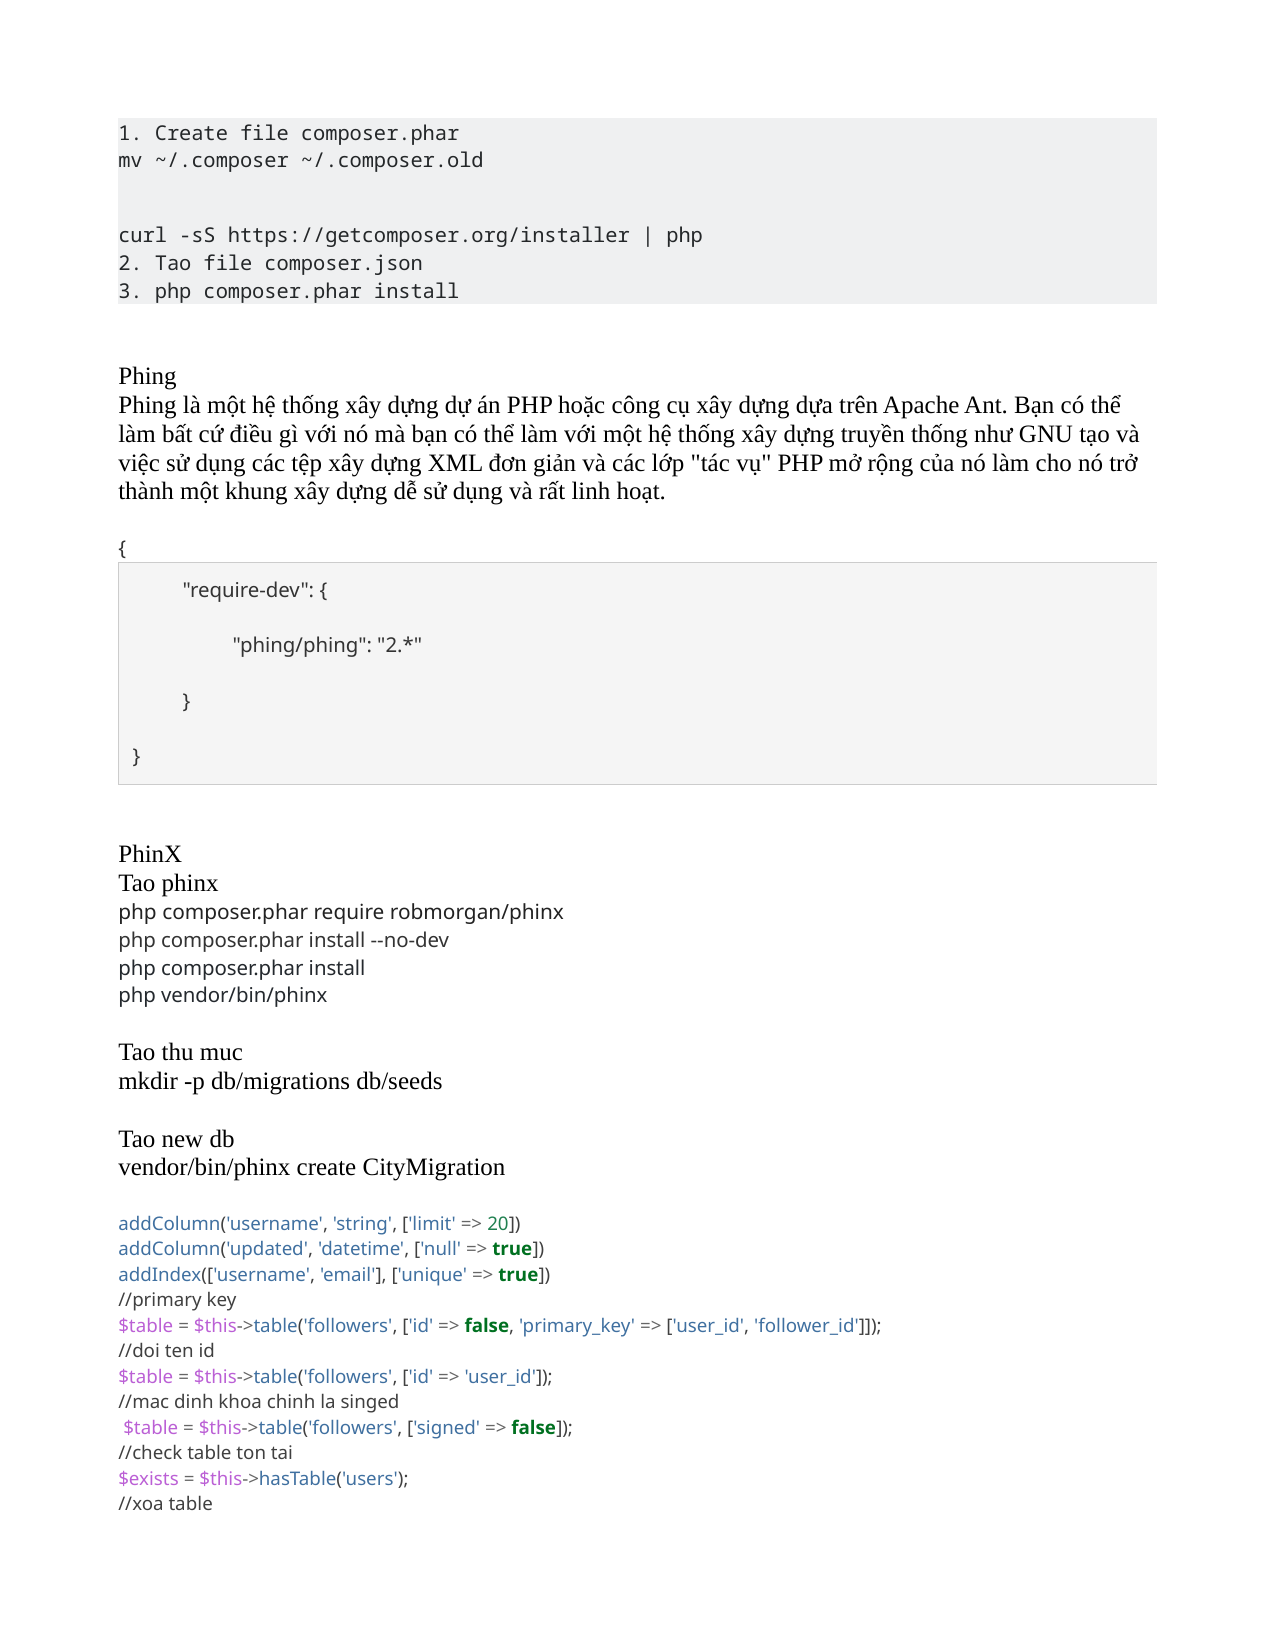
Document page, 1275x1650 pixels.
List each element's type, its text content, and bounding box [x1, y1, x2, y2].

text 2. Tao file composer.json [118, 248, 1157, 276]
text curl -sS https://getcomposer.org/installer | php [118, 221, 1157, 248]
text php composer.phar require robmorgan/phinx [118, 897, 1157, 926]
text "require-dev": { [119, 563, 1157, 604]
text addIndex(['username', 'email'], ['unique' => true]) [118, 1261, 1157, 1286]
text Tao phinx [118, 868, 1157, 897]
text //mac dinh khoa chinh la singed [118, 1388, 1157, 1414]
text addColumn('updated', 'datetime', ['null' => true]) [118, 1235, 1157, 1261]
text vendor/bin/phinx create CityMigration [118, 1152, 1157, 1181]
text //primary key [118, 1286, 1157, 1312]
text 1. Create file composer.phar [118, 118, 1157, 146]
text } [119, 728, 1157, 784]
text $table = $this->table('followers', ['signed' => false]); [118, 1414, 1157, 1439]
text PhinX [118, 839, 1157, 868]
text Phing [118, 361, 1157, 390]
text $exists = $this->hasTable('users'); [118, 1465, 1157, 1491]
text Tao thu muc [118, 1037, 1157, 1066]
text //xoa table [118, 1491, 1157, 1516]
text Phing là một hệ thống xây dựng dự án PHP hoặc công cụ xây dựng dựa trên Apache Ant. Bạn có thể làm bất cứ điều gì với nó mà bạn có thể làm với một hệ thống xây dựng truyền thống như GNU tạo và việc sử dụng các tệp xây dựng XML đơn giản và các lớp "tác vụ" PHP mở rộng của nó làm cho nó trở thành một khung xây dựng dễ sử dụng và rất linh hoạt. [118, 390, 1157, 505]
text 3. php composer.phar install [118, 276, 1157, 304]
text php composer.phar install --no-dev [118, 926, 1157, 953]
text mv ~/.composer ~/.composer.old [118, 146, 1157, 173]
text //check table ton tai [118, 1439, 1157, 1465]
text Tao new db [118, 1124, 1157, 1152]
text { [118, 534, 1157, 562]
text mkdir -p db/migrations db/seeds [118, 1066, 1157, 1095]
text $table = $this->table('followers', ['id' => 'user_id']); [118, 1363, 1157, 1388]
text } [119, 672, 1157, 714]
text php vendor/bin/phinx [118, 981, 1157, 1009]
text "phing/phing": "2.*" [119, 617, 1157, 659]
text $table = $this->table('followers', ['id' => false, 'primary_key' => ['user_id', 'follower_id']]); [118, 1312, 1157, 1337]
text php composer.phar install [118, 953, 1157, 981]
text //doi ten id [118, 1337, 1157, 1363]
text addColumn('username', 'string', ['limit' => 20]) [118, 1210, 1157, 1235]
